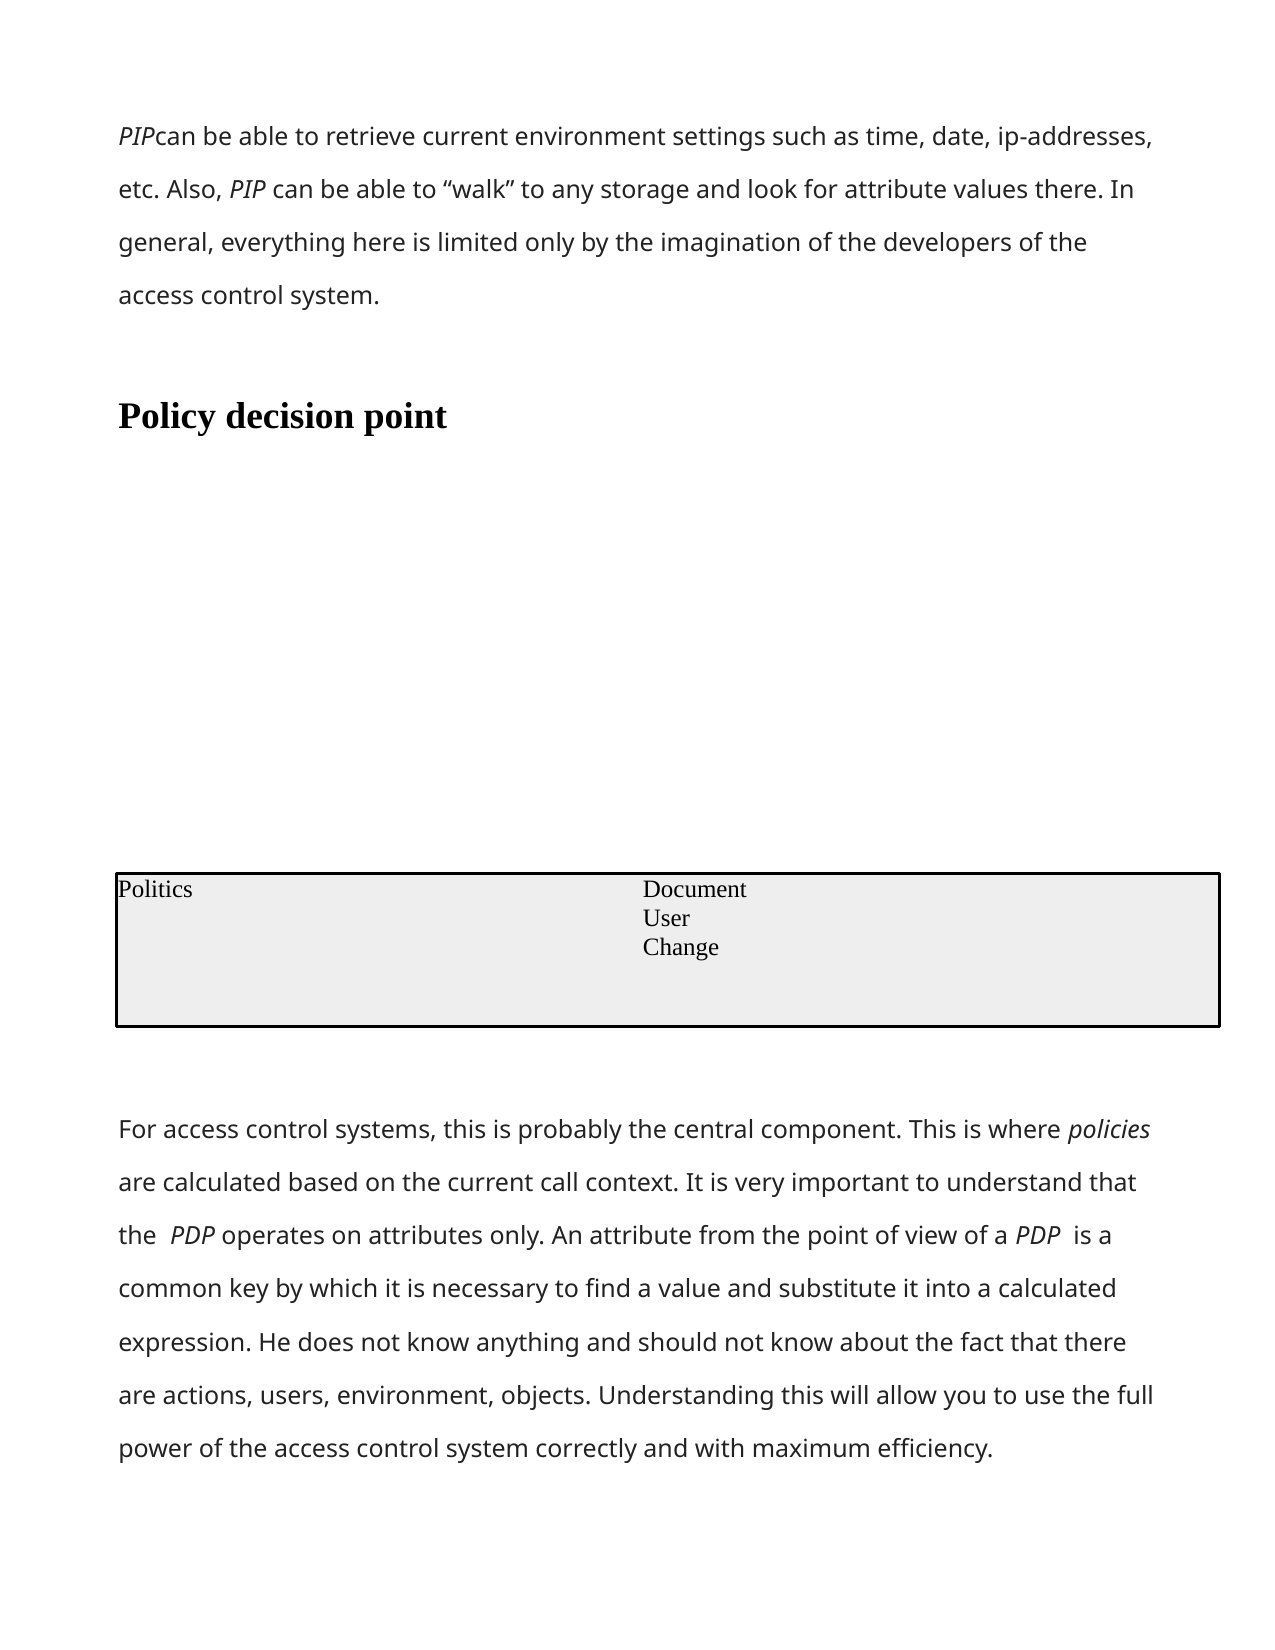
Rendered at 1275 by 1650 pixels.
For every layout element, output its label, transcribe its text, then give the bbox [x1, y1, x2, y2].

subtitle Policy decision point [118, 394, 1157, 437]
text For access control systems, this is probably the central component. This is where policies are calculated based on the current call context. It is very important to understand that the PDP operates on attributes only. An attribute from the point of view of a PDP is a common key by which it is necessary to find a value and substitute it into a calculated expression. He does not know anything and should not know about the fact that there are actions, users, environment, objects. Understanding this will allow you to use the full power of the access control system correctly and with maximum efficiency. [118, 1058, 1157, 1464]
text PIPcan be able to retrieve current environment settings such as time, date, ip-addresses, etc. Also, PIP can be able to “walk” to any storage and look for attribute values there. In general, everything here is limited only by the imagination of the developers of the access control system. [118, 118, 1157, 312]
